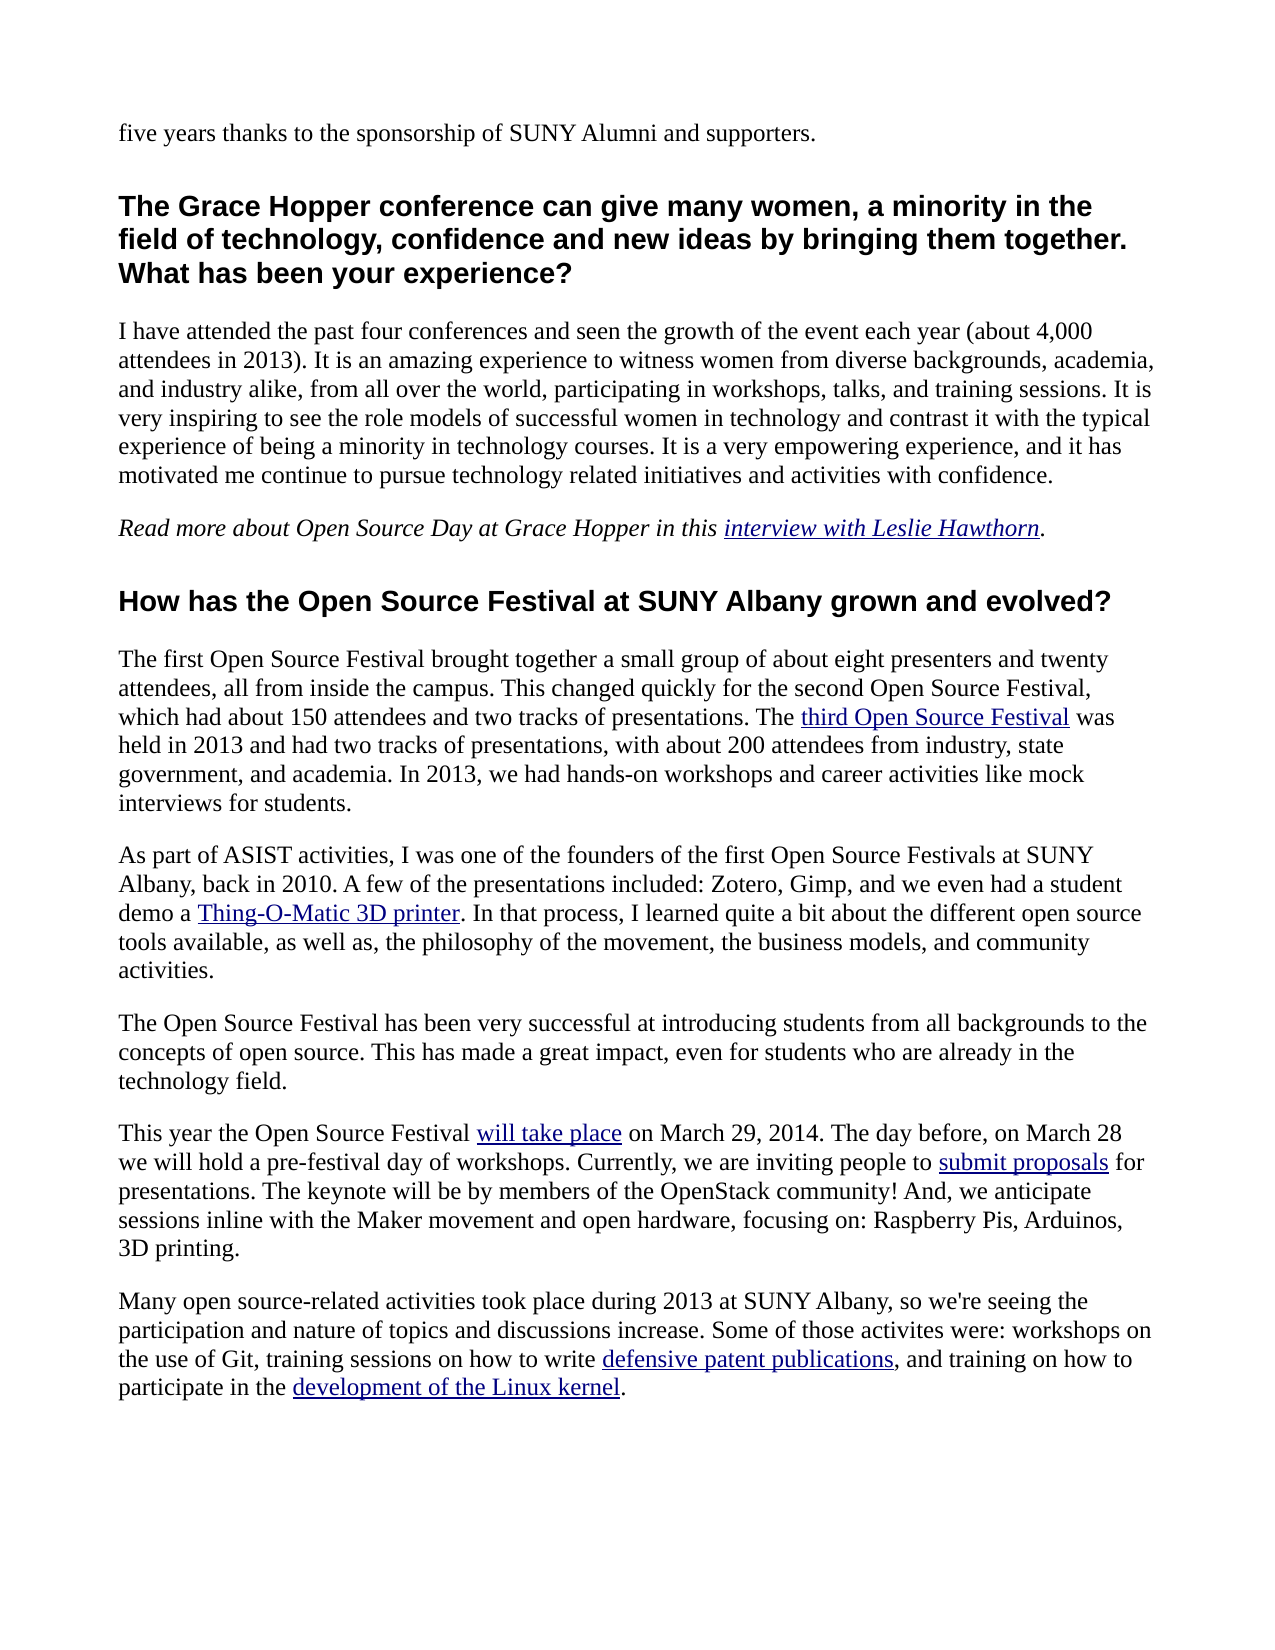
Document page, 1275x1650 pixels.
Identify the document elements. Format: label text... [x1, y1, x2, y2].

text As part of ASIST activities, I was one of the founders of the first Open Source Festivals at SUNY Albany, back in 2010. A few of the presentations included: Zotero, Gimp, and we even had a student demo a Thing-O-Matic 3D printer. In that process, I learned quite a bit about the different open source tools available, as well as, the philosophy of the movement, the business models, and community activities. [118, 841, 1157, 984]
text The first Open Source Festival brought together a small group of about eight presenters and twenty attendees, all from inside the campus. This changed quickly for the second Open Source Festival, which had about 150 attendees and two tracks of presentations. The third Open Source Festival was held in 2013 and had two tracks of presentations, with about 200 attendees from industry, state government, and academia. In 2013, we had hands-on workshops and career activities like mock interviews for students. [118, 644, 1157, 817]
text Read more about Open Source Day at Grace Hopper in this interview with Leslie Hawthorn. [118, 513, 1157, 542]
subtitle How has the Open Source Festival at SUNY Albany grown and evolved? [118, 584, 1157, 617]
subtitle The Grace Hopper conference can give many women, a minority in the field of technology, confidence and new ideas by bringing them together. What has been your experience? [118, 189, 1157, 289]
text five years thanks to the sponsorship of SUNY Alumni and supporters. [118, 118, 1157, 147]
text This year the Open Source Festival will take place on March 29, 2014. The day before, on March 28 we will hold a pre-festival day of workshops. Currently, we are inviting people to submit proposals for presentations. The keynote will be by members of the OpenStack community! And, we anticipate sessions inline with the Maker movement and open hardware, focusing on: Raspberry Pis, Arduinos, 3D printing. [118, 1118, 1157, 1262]
text The Open Source Festival has been very successful at introducing students from all backgrounds to the concepts of open source. This has made a great impact, even for students who are already in the technology field. [118, 1008, 1157, 1094]
text Many open source-related activities took place during 2013 at SUNY Albany, so we're seeing the participation and nature of topics and discussions increase. Some of those activites were: workshops on the use of Git, training sessions on how to write defensive patent publications, and training on how to participate in the development of the Linux kernel. [118, 1286, 1157, 1401]
text I have attended the past four conferences and seen the growth of the event each year (about 4,000 attendees in 2013). It is an amazing experience to witness women from diverse backgrounds, academia, and industry alike, from all over the world, participating in workshops, talks, and training sessions. It is very inspiring to see the role models of successful women in technology and contrast it with the typical experience of being a minority in technology courses. It is a very empowering experience, and it has motivated me continue to pursue technology related initiatives and activities with confidence. [118, 316, 1157, 489]
